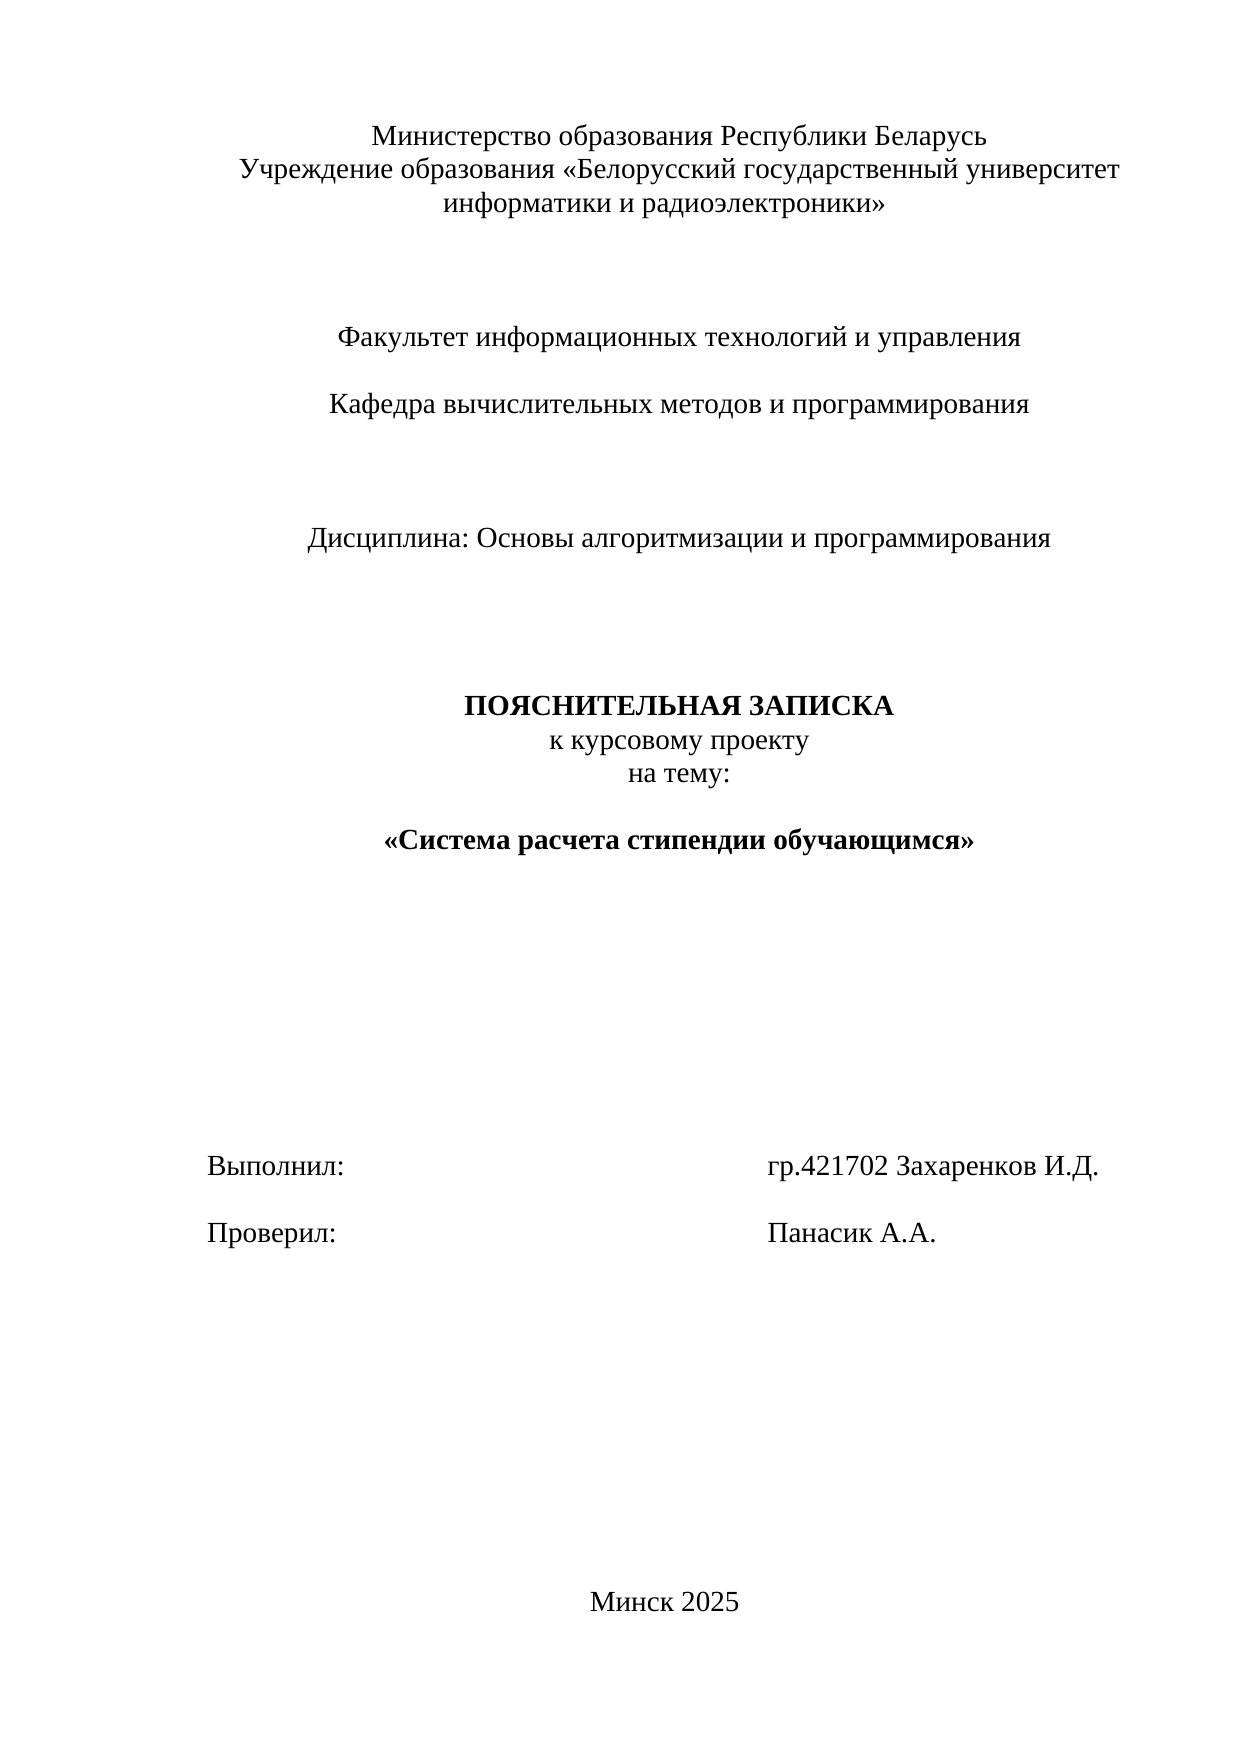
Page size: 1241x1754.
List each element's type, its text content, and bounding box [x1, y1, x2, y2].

text Министерство образования Республики Беларусь [177, 118, 1152, 152]
text Дисциплина: Основы алгоритмизации и программирования [177, 521, 1152, 554]
text Учреждение образования «Белорусский государственный университет информатики и радиоэлектроники» [177, 152, 1152, 219]
text Минск 2025 [177, 1584, 1152, 1618]
text Выполнил: гр.421702 Захаренков И.Д. [177, 1148, 1152, 1182]
text Кафедра вычислительных методов и программирования [177, 386, 1152, 420]
text «Система расчета стипендии обучающимся» [177, 822, 1152, 856]
text Проверил: Панасик А.А. [177, 1215, 1152, 1249]
text к курсовому проекту [177, 722, 1152, 755]
text Факультет информационных технологий и управления [177, 319, 1152, 353]
text на тему: [177, 755, 1152, 789]
text ПОЯСНИТЕЛЬНАЯ ЗАПИСКА [177, 688, 1152, 722]
